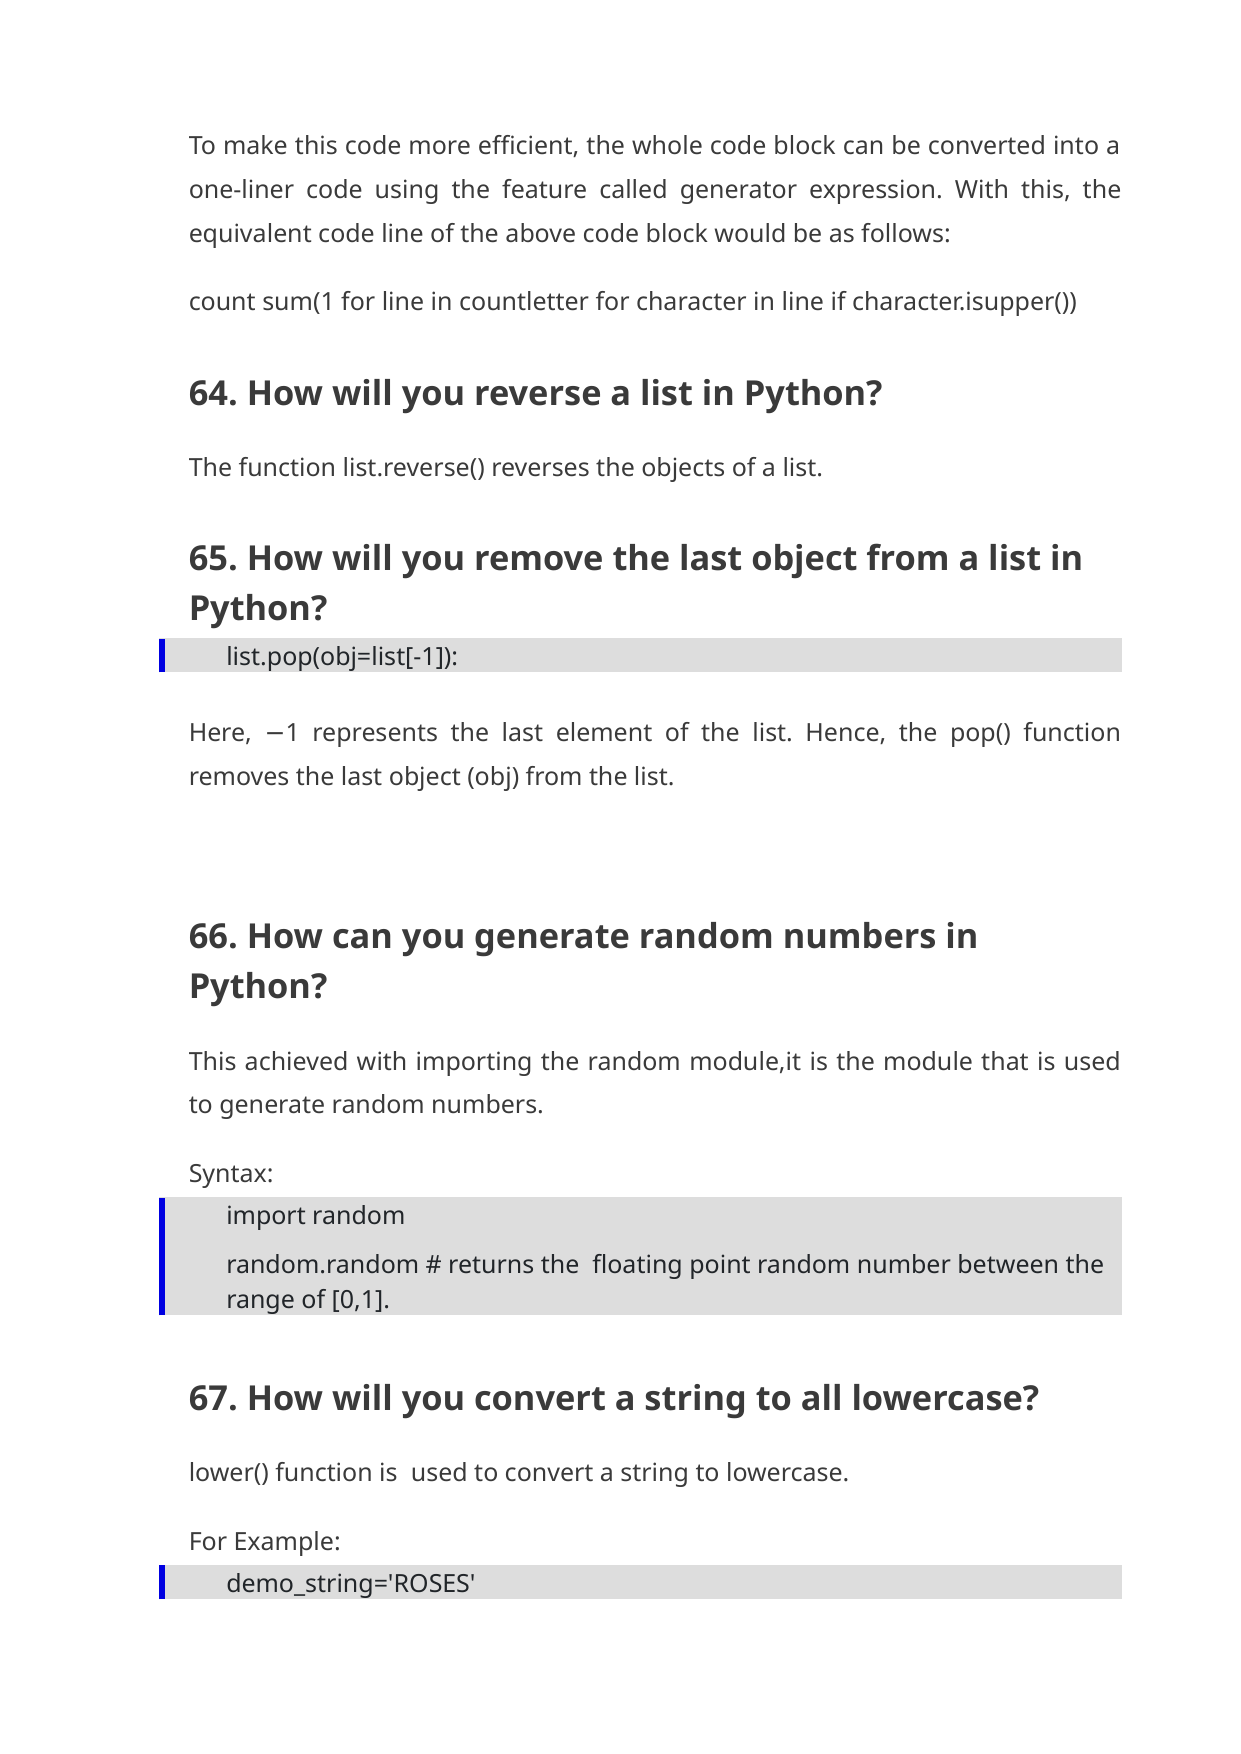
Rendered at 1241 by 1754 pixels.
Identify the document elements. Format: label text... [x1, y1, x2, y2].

list import random [159, 1197, 1122, 1232]
list Here, −1 represents the last element of the list. Hence, the pop() function removes the last object (obj) from the list. [159, 705, 1122, 793]
list lower() function is used to convert a string to lowercase. [159, 1445, 1122, 1489]
subtitle 65. How will you remove the last object from a list in Python? [118, 531, 1122, 631]
list demo_string='ROSES' [165, 1565, 1122, 1599]
subtitle 66. How can you generate random numbers in Python? [118, 908, 1122, 1008]
list For Example: [159, 1514, 1122, 1557]
list To make this code more efficient, the whole code block can be converted into a one-liner code using the feature called generator expression. With this, the equivalent code line of the above code block would be as follows: [159, 118, 1122, 249]
list list.pop(obj=list[-1]): [159, 638, 1122, 672]
subtitle 67. How will you convert a string to all lowercase? [118, 1370, 1122, 1420]
list This achieved with importing the random module,it is the module that is used to generate random numbers. [159, 1033, 1122, 1121]
list Syntax: [159, 1146, 1122, 1190]
list count sum(1 for line in countletter for character in line if character.isupper()) [159, 274, 1122, 318]
list The function list.reverse() reverses the objects of a list. [159, 440, 1122, 484]
list random.random # returns the floating point random number between the range of [0,1]. [165, 1247, 1122, 1315]
subtitle 64. How will you reverse a list in Python? [118, 365, 1122, 415]
